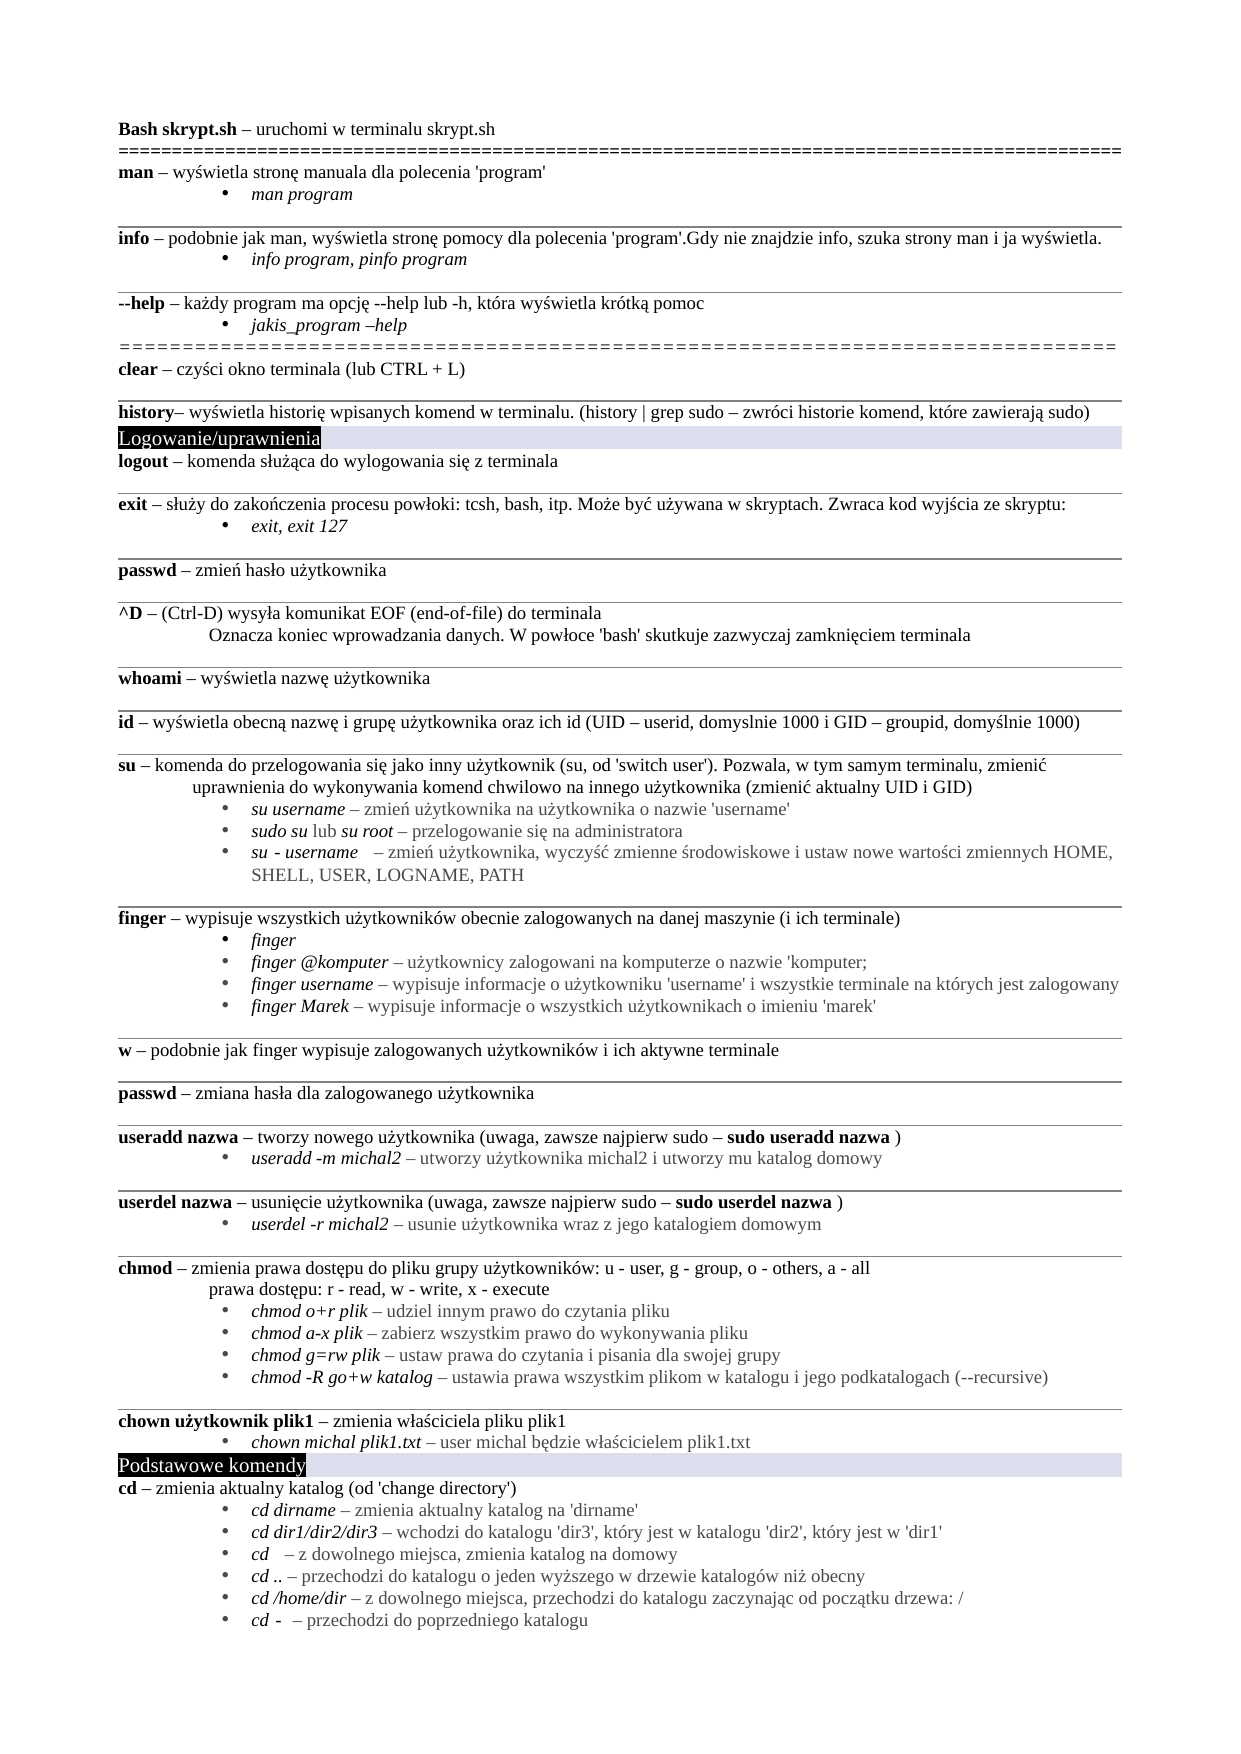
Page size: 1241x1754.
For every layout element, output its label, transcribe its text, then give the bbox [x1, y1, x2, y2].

subtitle id – wyświetla obecną nazwę i grupę użytkownika oraz ich id (UID – userid, domyslnie 1000 i GID – groupid, domyślnie 1000) [118, 712, 1122, 732]
list cd dir1/dir2/dir3 – wchodzi do katalogu 'dir3', który jest w katalogu 'dir2', który jest w 'dir1' [222, 1521, 1122, 1543]
subtitle chown użytkownik plik1 – zmienia właściciela pliku plik1 [118, 1410, 1122, 1431]
list useradd -m michal2 – utworzy użytkownika michal2 i utworzy mu katalog domowy [222, 1147, 1122, 1169]
list prawa dostępu: r - read, w - write, x - execute [208, 1278, 1122, 1300]
subtitle history– wyświetla historię wpisanych komend w terminalu. (history | grep sudo – zwróci historie komend, które zawierają sudo) [118, 402, 1122, 422]
list cd – z dowolnego miejsca, zmienia katalog na domowy [222, 1543, 1122, 1565]
list cd dirname – zmienia aktualny katalog na 'dirname' [222, 1499, 1122, 1521]
subtitle info – podobnie jak man, wyświetla stronę pomocy dla polecenia 'program'.Gdy nie znajdzie info, szuka strony man i ja wyświetla. [118, 228, 1122, 248]
list sudo su lub su root – przelogowanie się na administratora [222, 819, 1122, 841]
list finger Marek – wypisuje informacje o wszystkich użytkownikach o imieniu 'marek' [222, 994, 1122, 1016]
list userdel -r michal2 – usunie użytkownika wraz z jego katalogiem domowym [222, 1213, 1122, 1234]
subtitle Podstawowe komendy [118, 1453, 1122, 1477]
list chmod a-x plik – zabierz wszystkim prawo do wykonywania pliku [222, 1322, 1122, 1344]
subtitle ^D – (Ctrl-D) wysyła komunikat EOF (end-of-file) do terminala [118, 603, 1122, 624]
subtitle finger – wypisuje wszystkich użytkowników obecnie zalogowanych na danej maszynie (i ich terminale) [118, 908, 1122, 928]
subtitle w – podobnie jak finger wypisuje zalogowanych użytkowników i ich aktywne terminale [118, 1039, 1122, 1060]
list exit, exit 127 [222, 515, 1122, 537]
subtitle logout – komenda służąca do wylogowania się z terminala [118, 449, 1122, 471]
list info program, pinfo program [222, 248, 1122, 270]
list cd /home/dir – z dowolnego miejsca, przechodzi do katalogu zaczynając od początku drzewa: / [222, 1587, 1122, 1609]
subtitle ============================================================================================== [118, 140, 1122, 161]
list finger [222, 928, 1122, 951]
list finger username – wypisuje informacje o użytkowniku 'username' i wszystkie terminale na których jest zalogowany [222, 972, 1122, 994]
list jakis_program –help [222, 314, 1122, 336]
subtitle --help – każdy program ma opcję --help lub -h, która wyświetla krótką pomoc [118, 293, 1122, 314]
list Oznacza koniec wprowadzania danych. W powłoce 'bash' skutkuje zazwyczaj zamknięciem terminala [208, 624, 1122, 645]
list =============================================================================== [118, 336, 1122, 357]
list chmod -R go+w katalog – ustawia prawa wszystkim plikom w katalogu i jego podkatalogach (--recursive) [222, 1366, 1122, 1388]
subtitle passwd – zmiana hasła dla zalogowanego użytkownika [118, 1083, 1122, 1103]
list finger @komputer – użytkownicy zalogowani na komputerze o nazwie 'komputer; [222, 951, 1122, 972]
subtitle passwd – zmień hasło użytkownika [118, 560, 1122, 580]
subtitle chmod – zmienia prawa dostępu do pliku grupy użytkowników: u - user, g - group, o - others, a - all [118, 1257, 1122, 1278]
subtitle exit – służy do zakończenia procesu powłoki: tcsh, bash, itp. Może być używana w skryptach. Zwraca kod wyjścia ze skryptu: [118, 494, 1122, 515]
subtitle cd – zmienia aktualny katalog (od 'change directory') [118, 1477, 1122, 1499]
text clear – czyści okno terminala (lub CTRL + L) [118, 357, 1122, 379]
list man program [222, 183, 1122, 205]
list chmod g=rw plik – ustaw prawa do czytania i pisania dla swojej grupy [222, 1344, 1122, 1366]
subtitle man – wyświetla stronę manuala dla polecenia 'program' [118, 161, 1122, 183]
subtitle whoami – wyświetla nazwę użytkownika [118, 668, 1122, 689]
list su username – zmień użytkownika na użytkownika o nazwie 'username' [222, 797, 1122, 819]
subtitle useradd nazwa – tworzy nowego użytkownika (uwaga, zawsze najpierw sudo – sudo useradd nazwa ) [118, 1126, 1122, 1147]
subtitle Bash skrypt.sh – uruchomi w terminalu skrypt.sh [118, 118, 1122, 140]
list su - username – zmień użytkownika, wyczyść zmienne środowiskowe i ustaw nowe wartości zmiennych HOME, SHELL, USER, LOGNAME, PATH [222, 841, 1122, 885]
subtitle userdel nazwa – usunięcie użytkownika (uwaga, zawsze najpierw sudo – sudo userdel nazwa ) [118, 1192, 1122, 1213]
list chown michal plik1.txt – user michal będzie właścicielem plik1.txt [222, 1431, 1122, 1453]
list chmod o+r plik – udziel innym prawo do czytania pliku [222, 1300, 1122, 1322]
list cd - – przechodzi do poprzedniego katalogu [222, 1609, 1122, 1631]
subtitle su – komenda do przelogowania się jako inny użytkownik (su, od 'switch user'). Pozwala, w tym samym terminalu, zmienić uprawnienia do wykonywania komend chwilowo na innego użytkownika (zmienić aktualny UID i GID) [118, 755, 1122, 797]
subtitle Logowanie/uprawnienia [118, 426, 1122, 449]
list cd .. – przechodzi do katalogu o jeden wyższego w drzewie katalogów niż obecny [222, 1565, 1122, 1587]
